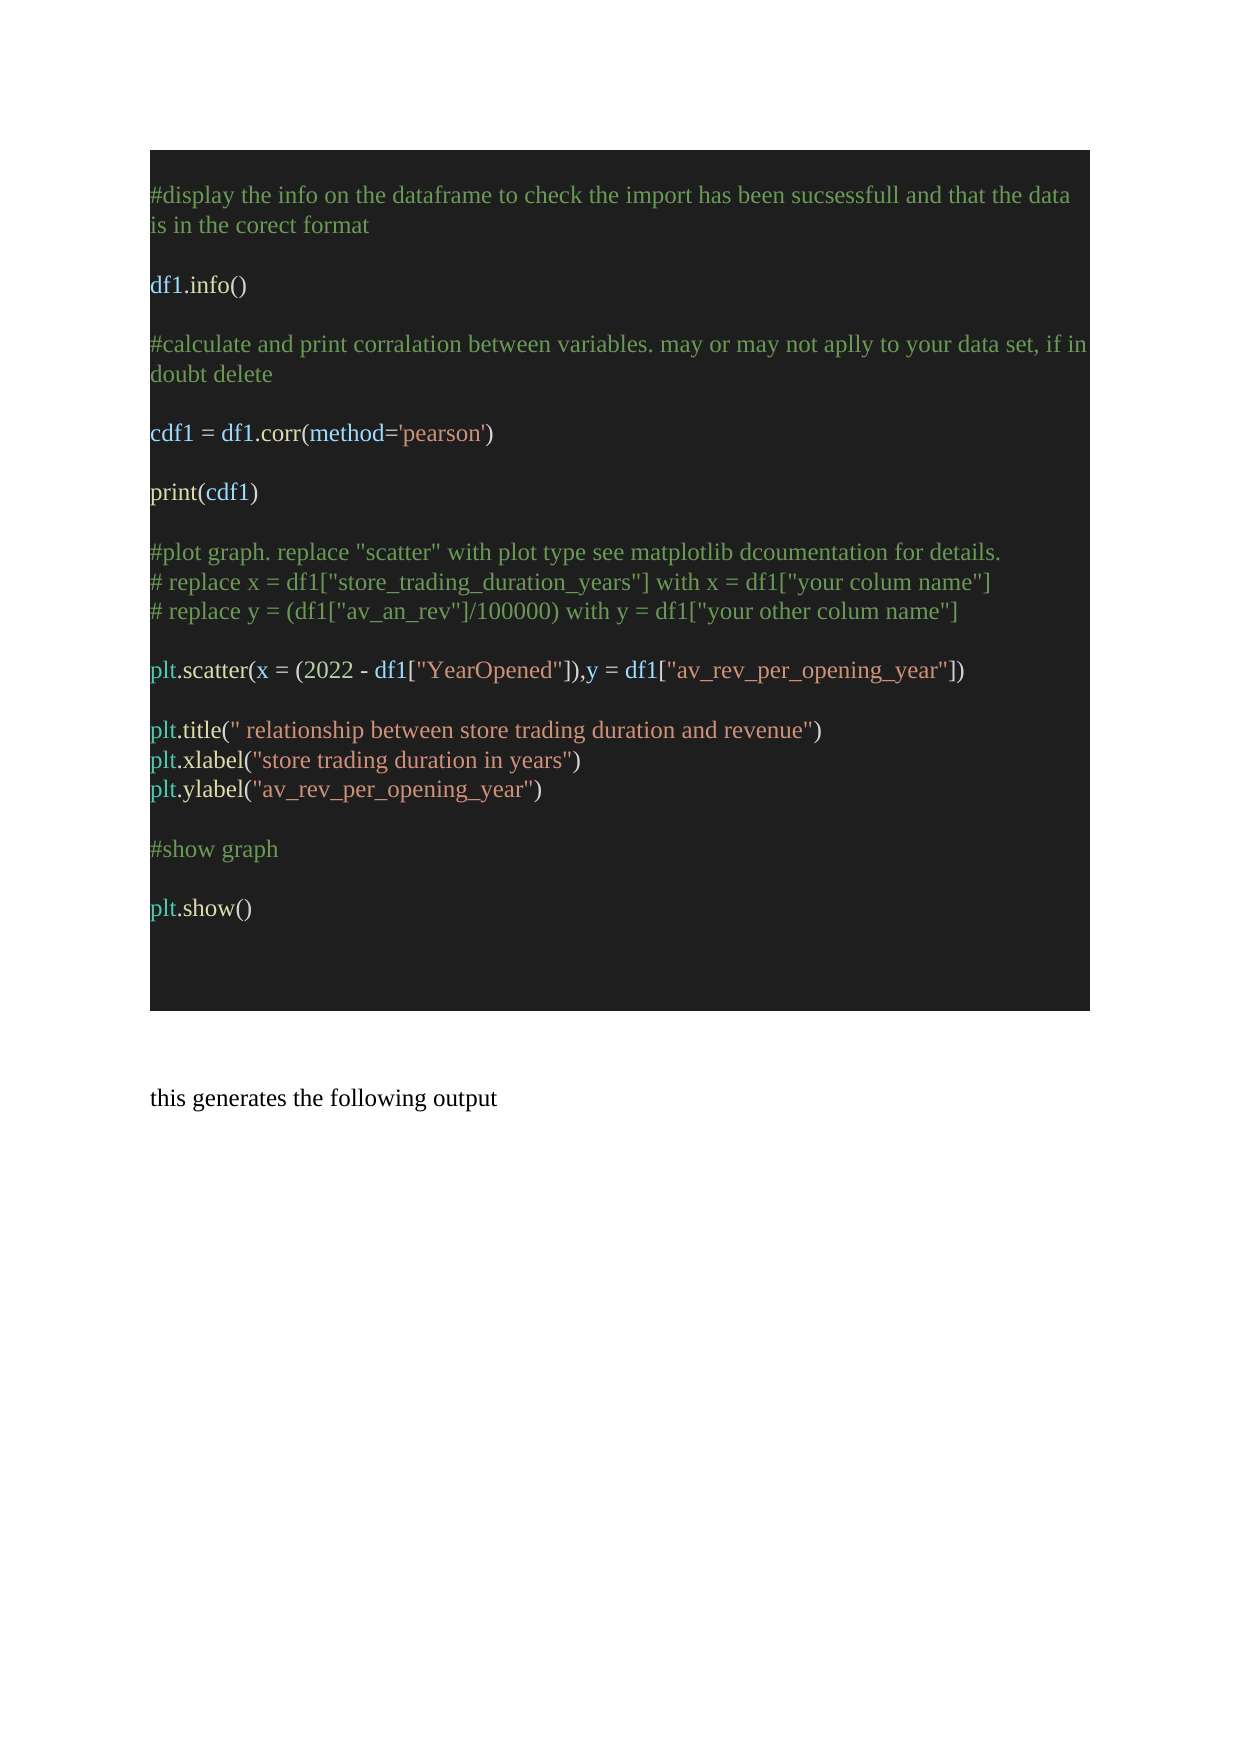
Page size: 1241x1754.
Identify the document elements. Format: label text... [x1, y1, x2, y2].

text #show graph [150, 833, 1090, 862]
text print(cdf1) [150, 477, 1090, 506]
text plt.scatter(x = (2022 - df1["YearOpened"]),y = df1["av_rev_per_opening_year"]) [150, 655, 1090, 684]
text this generates the following output [150, 1083, 1090, 1112]
text #plot graph. replace "scatter" with plot type see matplotlib dcoumentation for details. [150, 536, 1090, 566]
text # replace x = df1["store_trading_duration_years"] with x = df1["your colum name"] [150, 566, 1090, 595]
text #calculate and print corralation between variables. may or may not aplly to your data set, if in doubt delete [150, 328, 1090, 387]
text #display the info on the dataframe to check the import has been sucsessfull and that the data is in the corect format [150, 180, 1090, 239]
text plt.xlabel("store trading duration in years") [150, 744, 1090, 773]
text # replace y = (df1["av_an_rev"]/100000) with y = df1["your other colum name"] [150, 595, 1090, 625]
text plt.ylabel("av_rev_per_opening_year") [150, 773, 1090, 803]
text cdf1 = df1.corr(method='pearson') [150, 417, 1090, 447]
text plt.title(" relationship between store trading duration and revenue") [150, 714, 1090, 744]
text plt.show() [150, 892, 1090, 922]
text df1.info() [150, 269, 1090, 298]
